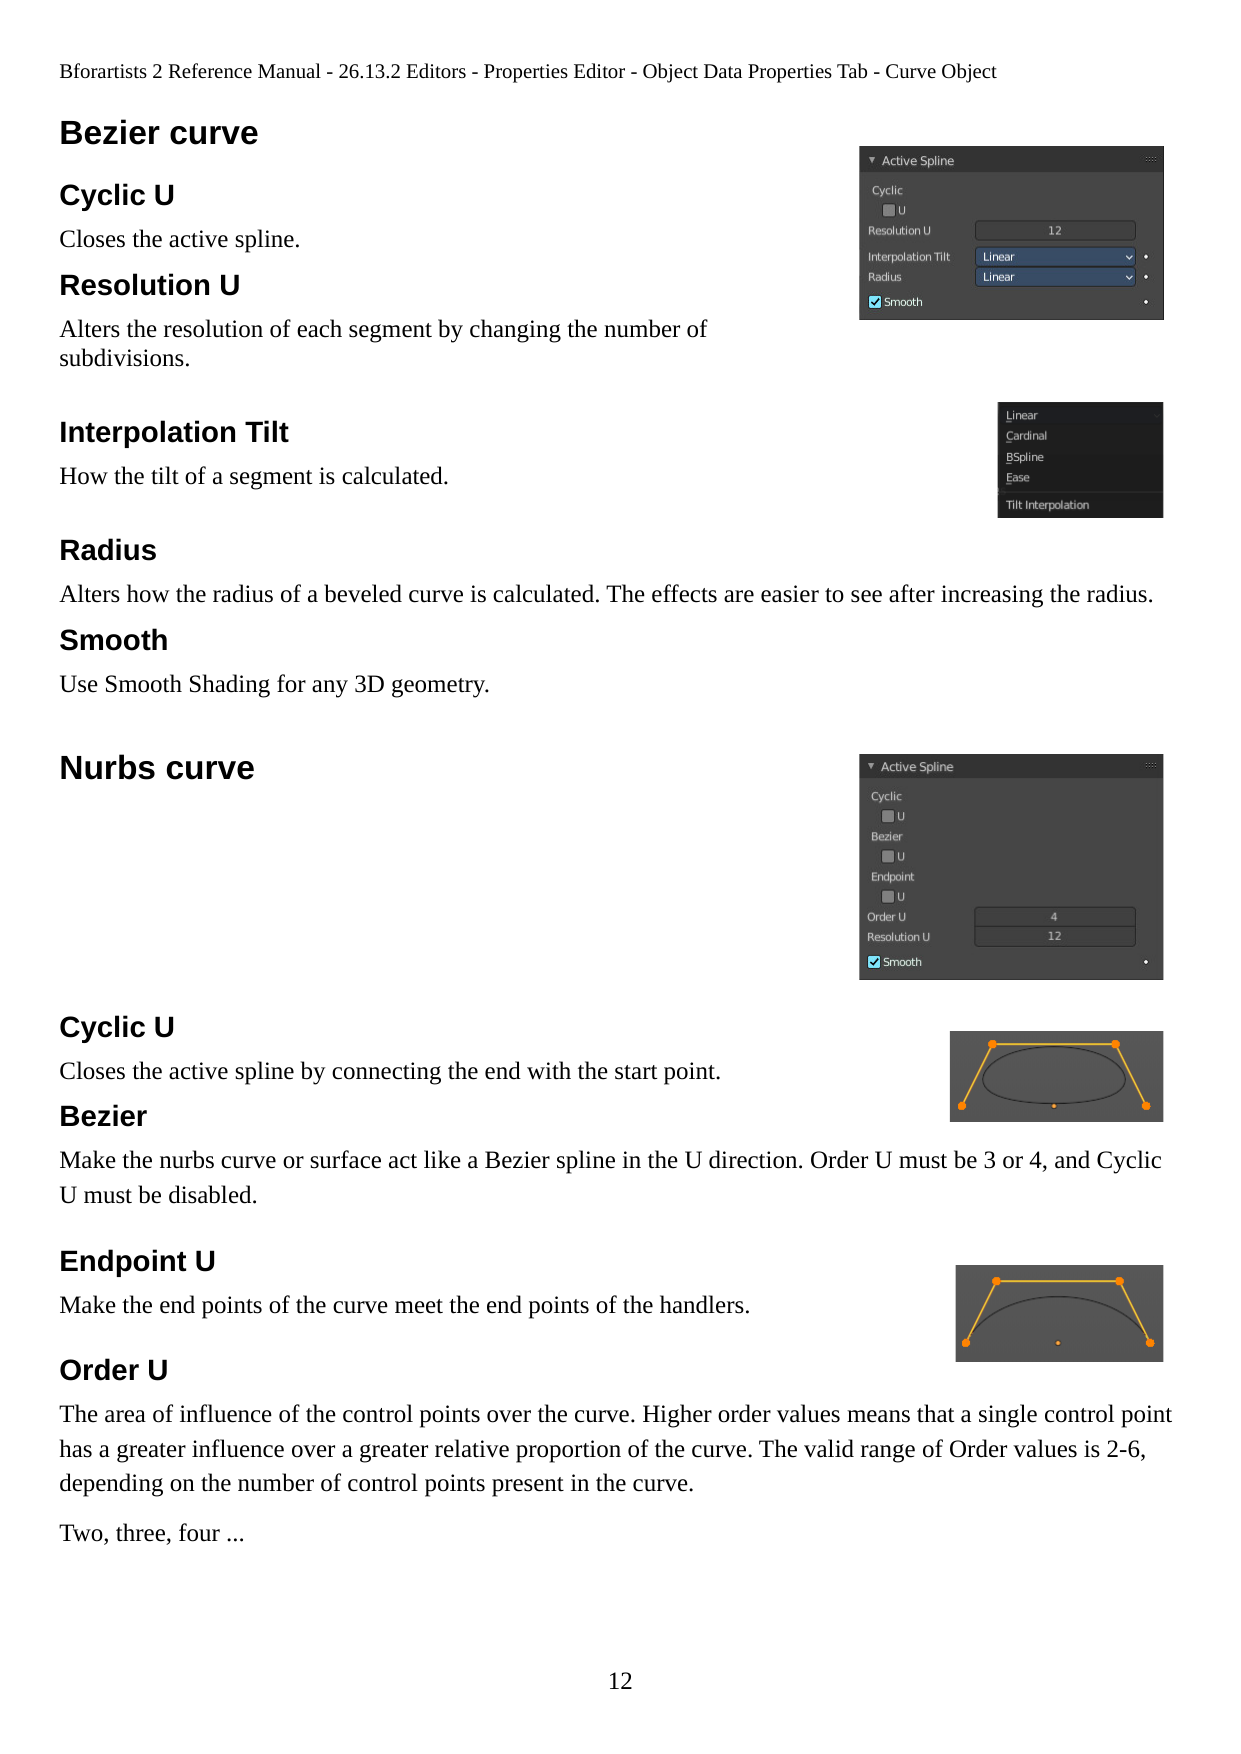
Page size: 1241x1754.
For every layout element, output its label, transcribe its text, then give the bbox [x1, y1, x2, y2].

text Alters the resolution of each segment by changing the number of subdivisions. [59, 314, 1181, 372]
text The area of influence of the control points over the curve. Higher order values means that a single control point has a greater influence over a greater relative proportion of the curve. The valid range of Order values is 2-6, depending on the number of control points present in the curve. [59, 1399, 1181, 1497]
text Two, three, four ... [59, 1518, 1181, 1546]
text How the tilt of a segment is calculated. [59, 461, 997, 490]
picture [859, 754, 1164, 980]
subtitle Cyclic U [59, 1009, 1181, 1043]
text Closes the active spline. [59, 224, 859, 253]
text Alters how the radius of a beveled curve is calculated. The effects are easier to see after increasing the radius. [59, 579, 1181, 608]
subtitle Smooth [59, 623, 1181, 657]
text Closes the active spline by connecting the end with the start point. [59, 1056, 949, 1084]
subtitle Interpolation Tilt [59, 415, 997, 449]
text Make the end points of the curve meet the end points of the handlers. [59, 1290, 955, 1318]
subtitle Resolution U [59, 268, 859, 302]
subtitle Nurbs curve [59, 747, 1181, 786]
picture [859, 146, 1164, 320]
subtitle Order U [59, 1353, 1181, 1387]
subtitle Bezier curve [59, 113, 1181, 151]
picture [955, 1265, 1164, 1362]
subtitle Radius [59, 533, 1181, 567]
subtitle [1164, 268, 1181, 302]
subtitle Endpoint U [59, 1243, 1181, 1277]
subtitle Cyclic U [59, 178, 859, 212]
text Use Smooth Shading for any 3D geometry. [59, 669, 1181, 698]
picture [949, 1031, 1164, 1122]
subtitle [1164, 415, 1181, 449]
picture [997, 402, 1164, 518]
text Make the nurbs curve or surface act like a Bezier spline in the U direction. Order U must be 3 or 4, and Cyclic U must be disabled. [59, 1145, 1181, 1208]
subtitle Bezier [59, 1099, 1181, 1133]
subtitle [1164, 178, 1181, 212]
